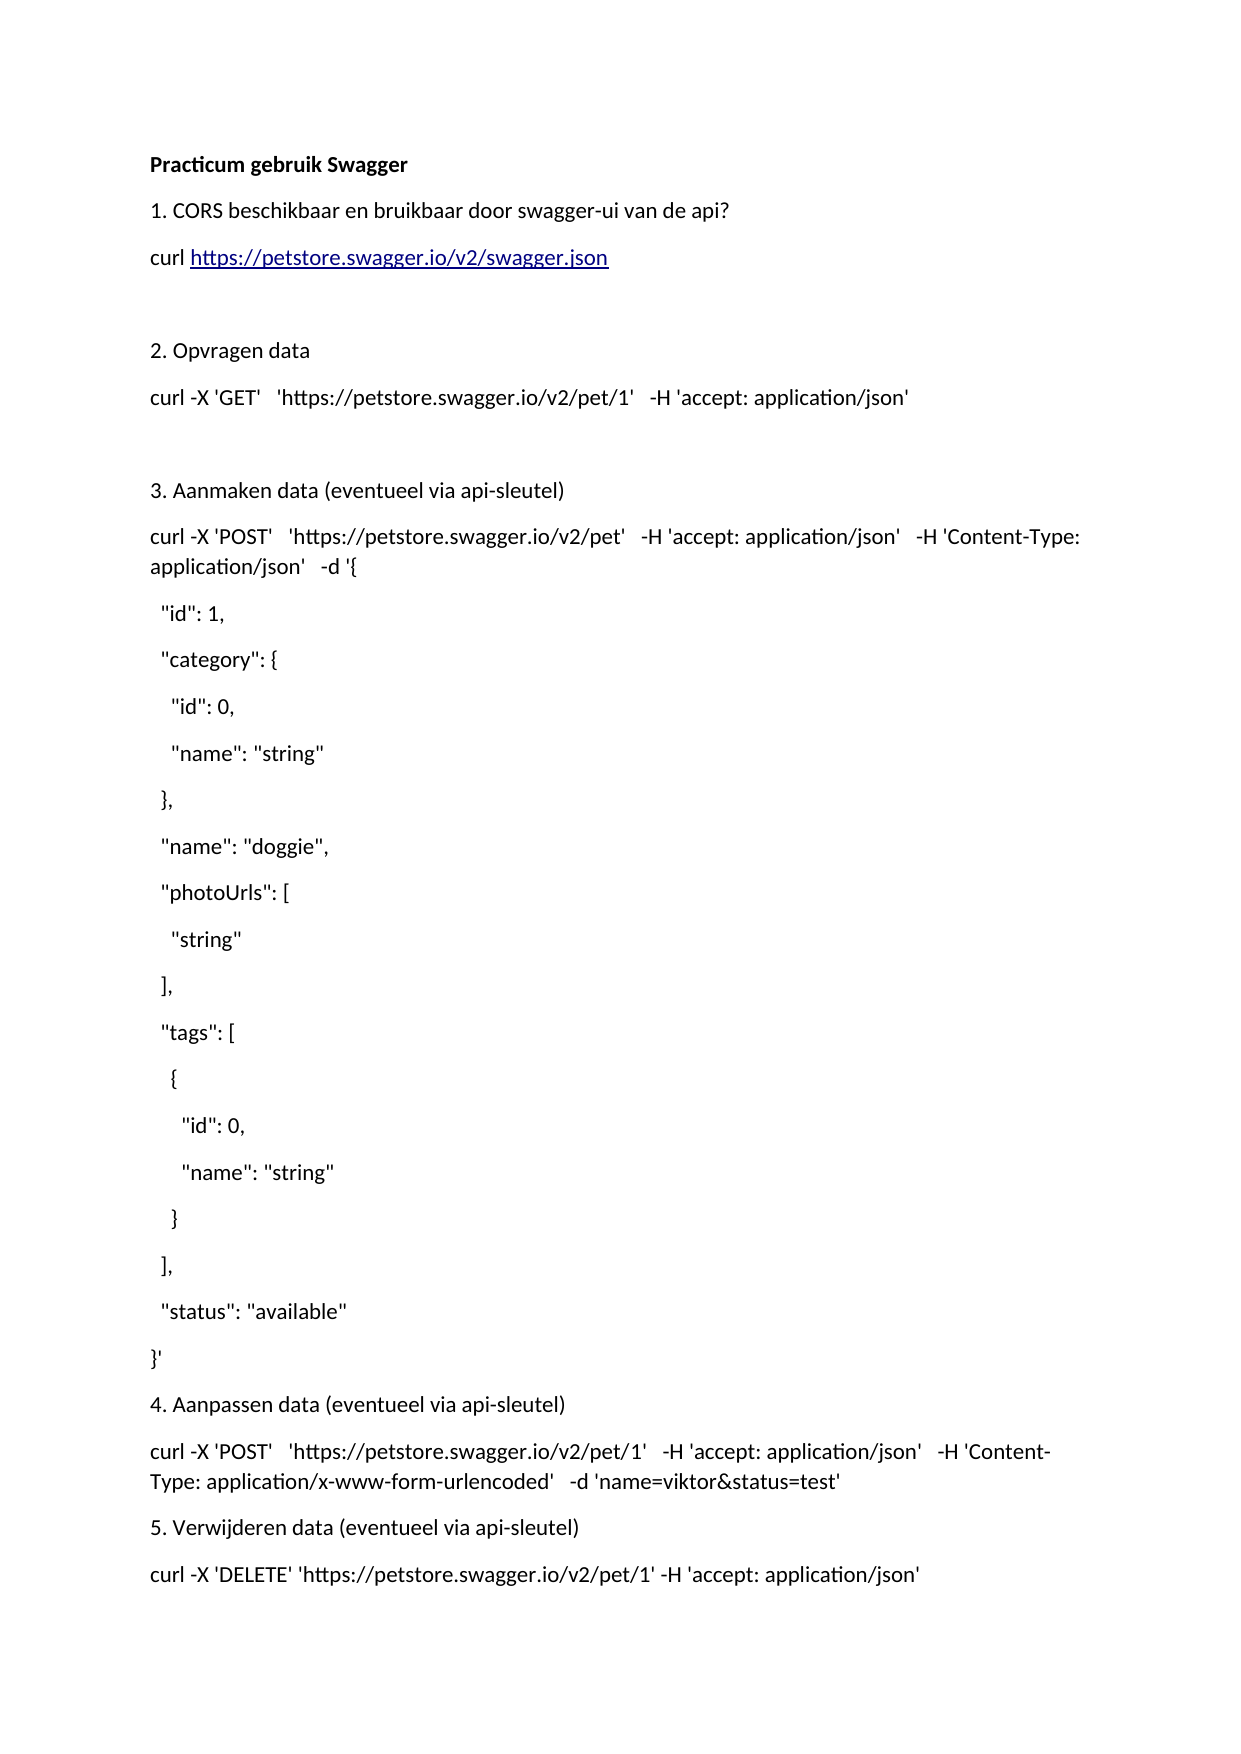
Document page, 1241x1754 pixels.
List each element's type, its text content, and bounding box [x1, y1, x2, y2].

text curl -X 'GET' 'https://petstore.swagger.io/v2/pet/1' -H 'accept: application/json' [150, 383, 1090, 411]
text "string" [150, 925, 1090, 953]
text "photoUrls": [ [150, 878, 1090, 906]
text }' [150, 1344, 1090, 1372]
text }, [150, 785, 1090, 813]
text "category": { [150, 646, 1090, 673]
text curl -X 'DELETE' 'https://petstore.swagger.io/v2/pet/1' -H 'accept: application/json' [150, 1560, 1090, 1588]
text { [150, 1064, 1090, 1093]
text curl -X 'POST' 'https://petstore.swagger.io/v2/pet' -H 'accept: application/json' -H 'Content-Type: application/json' -d '{ [150, 522, 1090, 580]
text ], [150, 971, 1090, 999]
text 2. Opvragen data [150, 336, 1090, 364]
text "id": 0, [150, 1111, 1090, 1139]
text curl https://petstore.swagger.io/v2/swagger.json [150, 243, 1090, 271]
text 3. Aanmaken data (eventueel via api-sleutel) [150, 476, 1090, 504]
text } [150, 1204, 1090, 1232]
text 4. Aanpassen data (eventueel via api-sleutel) [150, 1391, 1090, 1418]
text "id": 0, [150, 692, 1090, 720]
text "tags": [ [150, 1018, 1090, 1046]
text "name": "string" [150, 739, 1090, 767]
text "status": "available" [150, 1297, 1090, 1325]
text 5. Verwijderen data (eventueel via api-sleutel) [150, 1513, 1090, 1542]
text "id": 1, [150, 599, 1090, 627]
text curl -X 'POST' 'https://petstore.swagger.io/v2/pet/1' -H 'accept: application/json' -H 'Content-Type: application/x-www-form-urlencoded' -d 'name=viktor&status=test' [150, 1437, 1090, 1495]
text "name": "doggie", [150, 832, 1090, 860]
text Practicum gebruik Swagger [150, 150, 1090, 178]
text "name": "string" [150, 1158, 1090, 1186]
text 1. CORS beschikbaar en bruikbaar door swagger-ui van de api? [150, 197, 1090, 224]
text ], [150, 1251, 1090, 1279]
